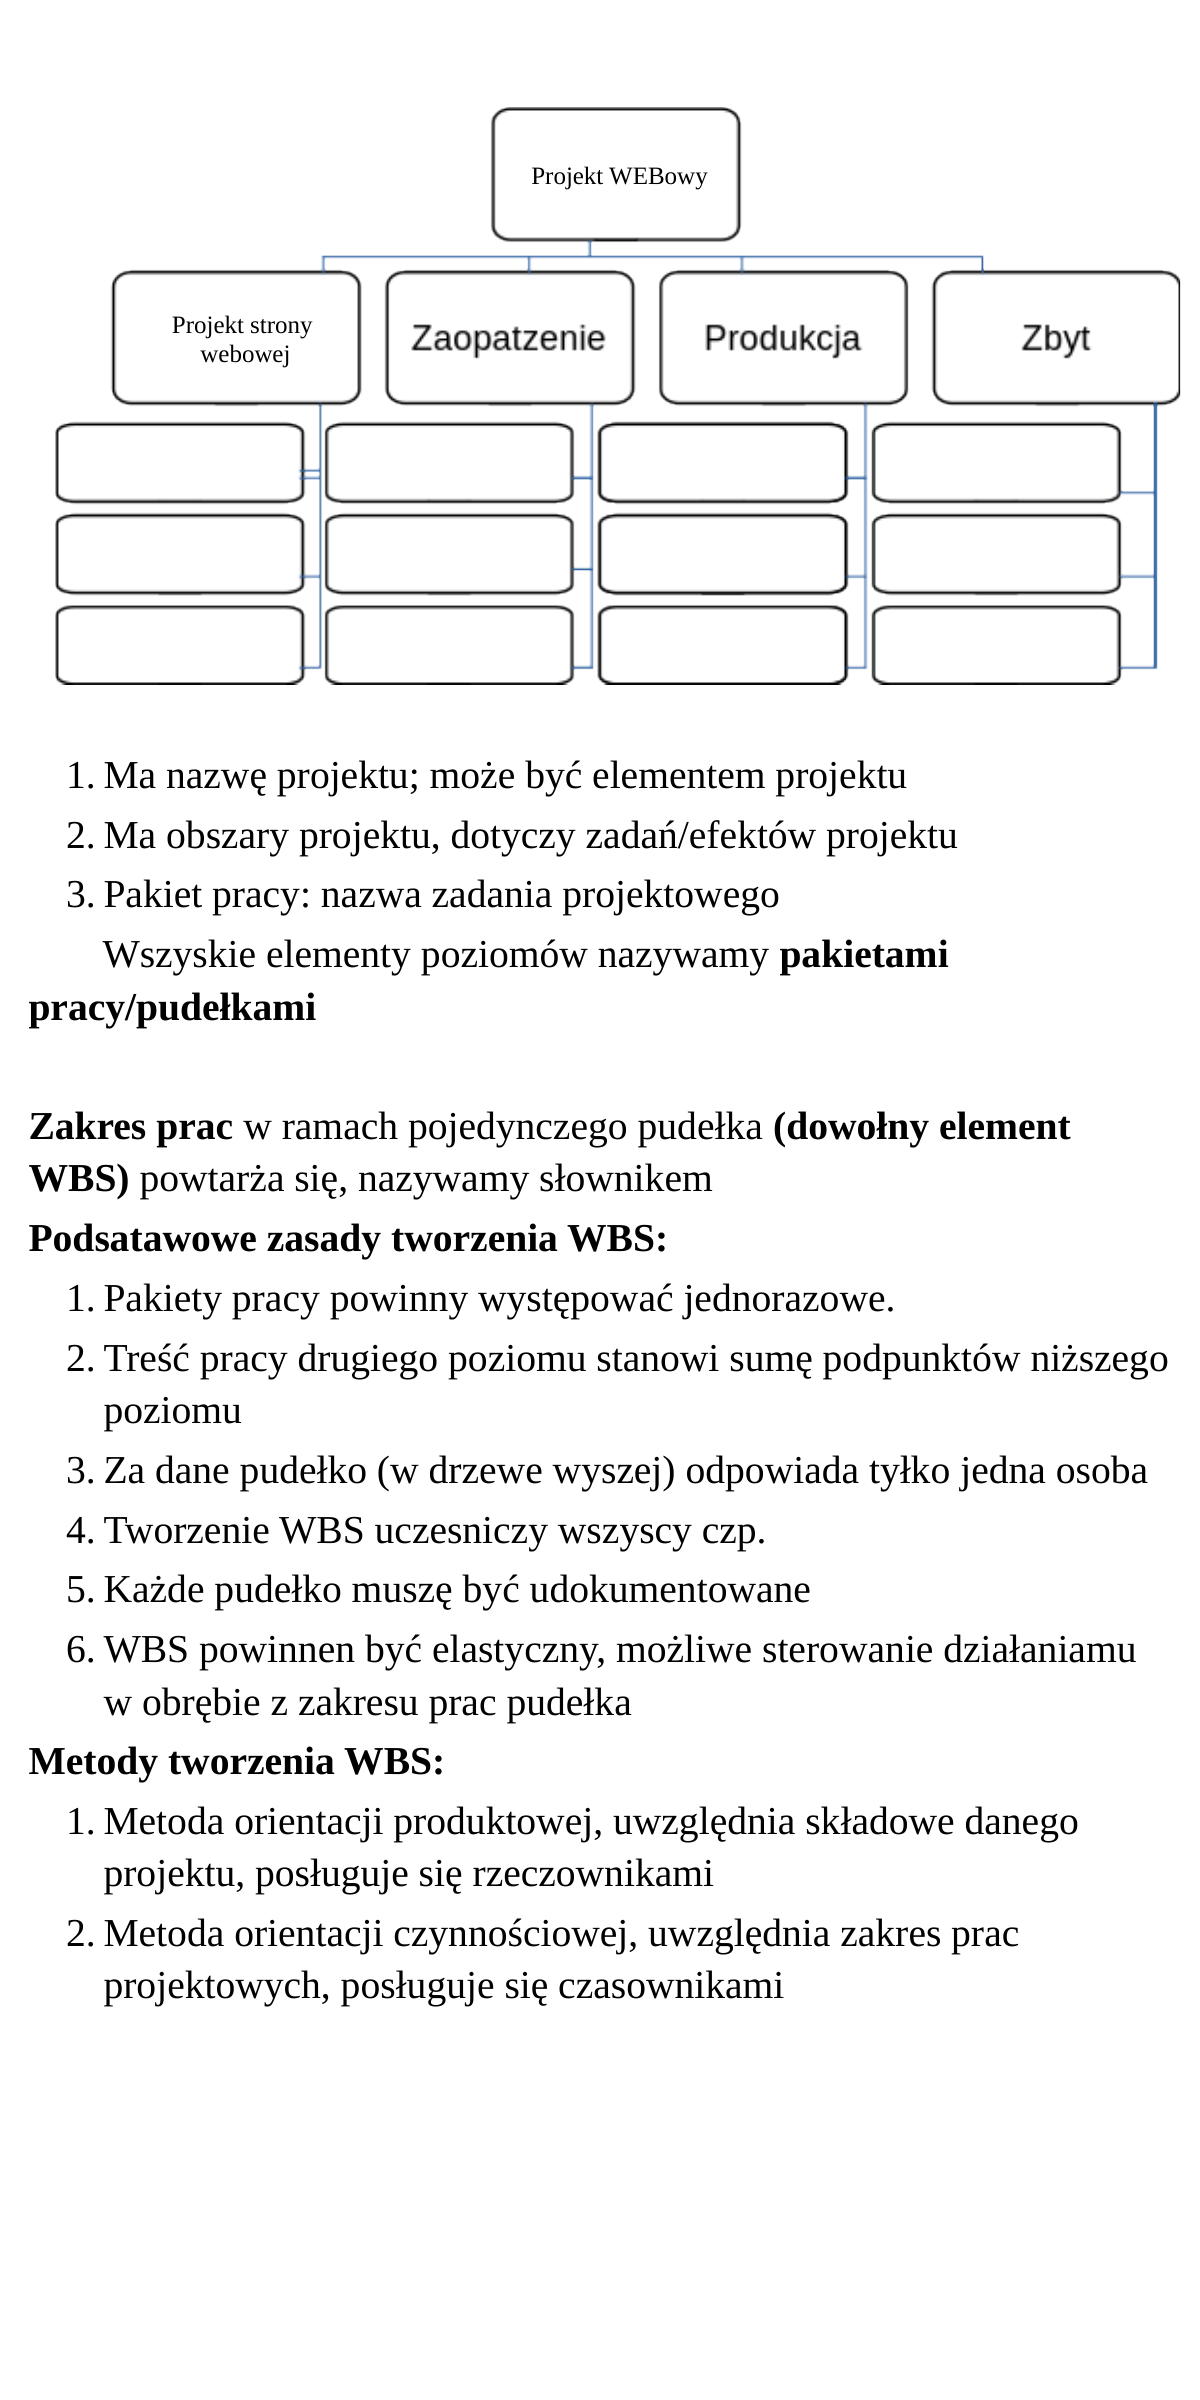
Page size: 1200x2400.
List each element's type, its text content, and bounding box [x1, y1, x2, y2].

list Pakiety pracy powinny występować jednorazowe. [66, 1274, 1175, 1320]
list Metoda orientacji czynnościowej, uwzględnia zakres prac projektowych, posługuje się czasownikami [66, 1910, 1175, 2007]
list Metoda orientacji produktowej, uwzględnia składowe danego projektu, posługuje się rzeczownikami [66, 1798, 1175, 1895]
text Zakres prac w ramach pojedynczego pudełka (dowołny element WBS) powtarża się, nazywamy słownikem [28, 1103, 1175, 1200]
list Każde pudełko muszę być udokumentowane [66, 1566, 1175, 1611]
list Ma obszary projektu, dotyczy zadań/efektów projektu [66, 811, 1175, 857]
list Tworzenie WBS uczesniczy wszyscy czp. [66, 1506, 1175, 1552]
list Pakiet pracy: nazwa zadania projektowego [66, 871, 1175, 916]
list Za dane pudełko (w drzewe wyszej) odpowiada tyłko jedna osoba [66, 1446, 1175, 1492]
list WBS powinnen być elastyczny, możliwe sterowanie działaniamu w obrębie z zakresu prac pudełka [66, 1626, 1175, 1723]
text Wszyskie elementy poziomów nazywamy pakietami pracy/pudełkami [28, 931, 1175, 1028]
text Metody tworzenia WBS: [28, 1738, 1175, 1783]
list Treść pracy drugiego poziomu stanowi sumę podpunktów niższego poziomu [66, 1334, 1175, 1432]
list Ma nazwę projektu; może być elementem projektu [66, 751, 1175, 797]
text Podsatawowe zasady tworzenia WBS: [28, 1215, 1175, 1260]
picture [55, 107, 1181, 685]
